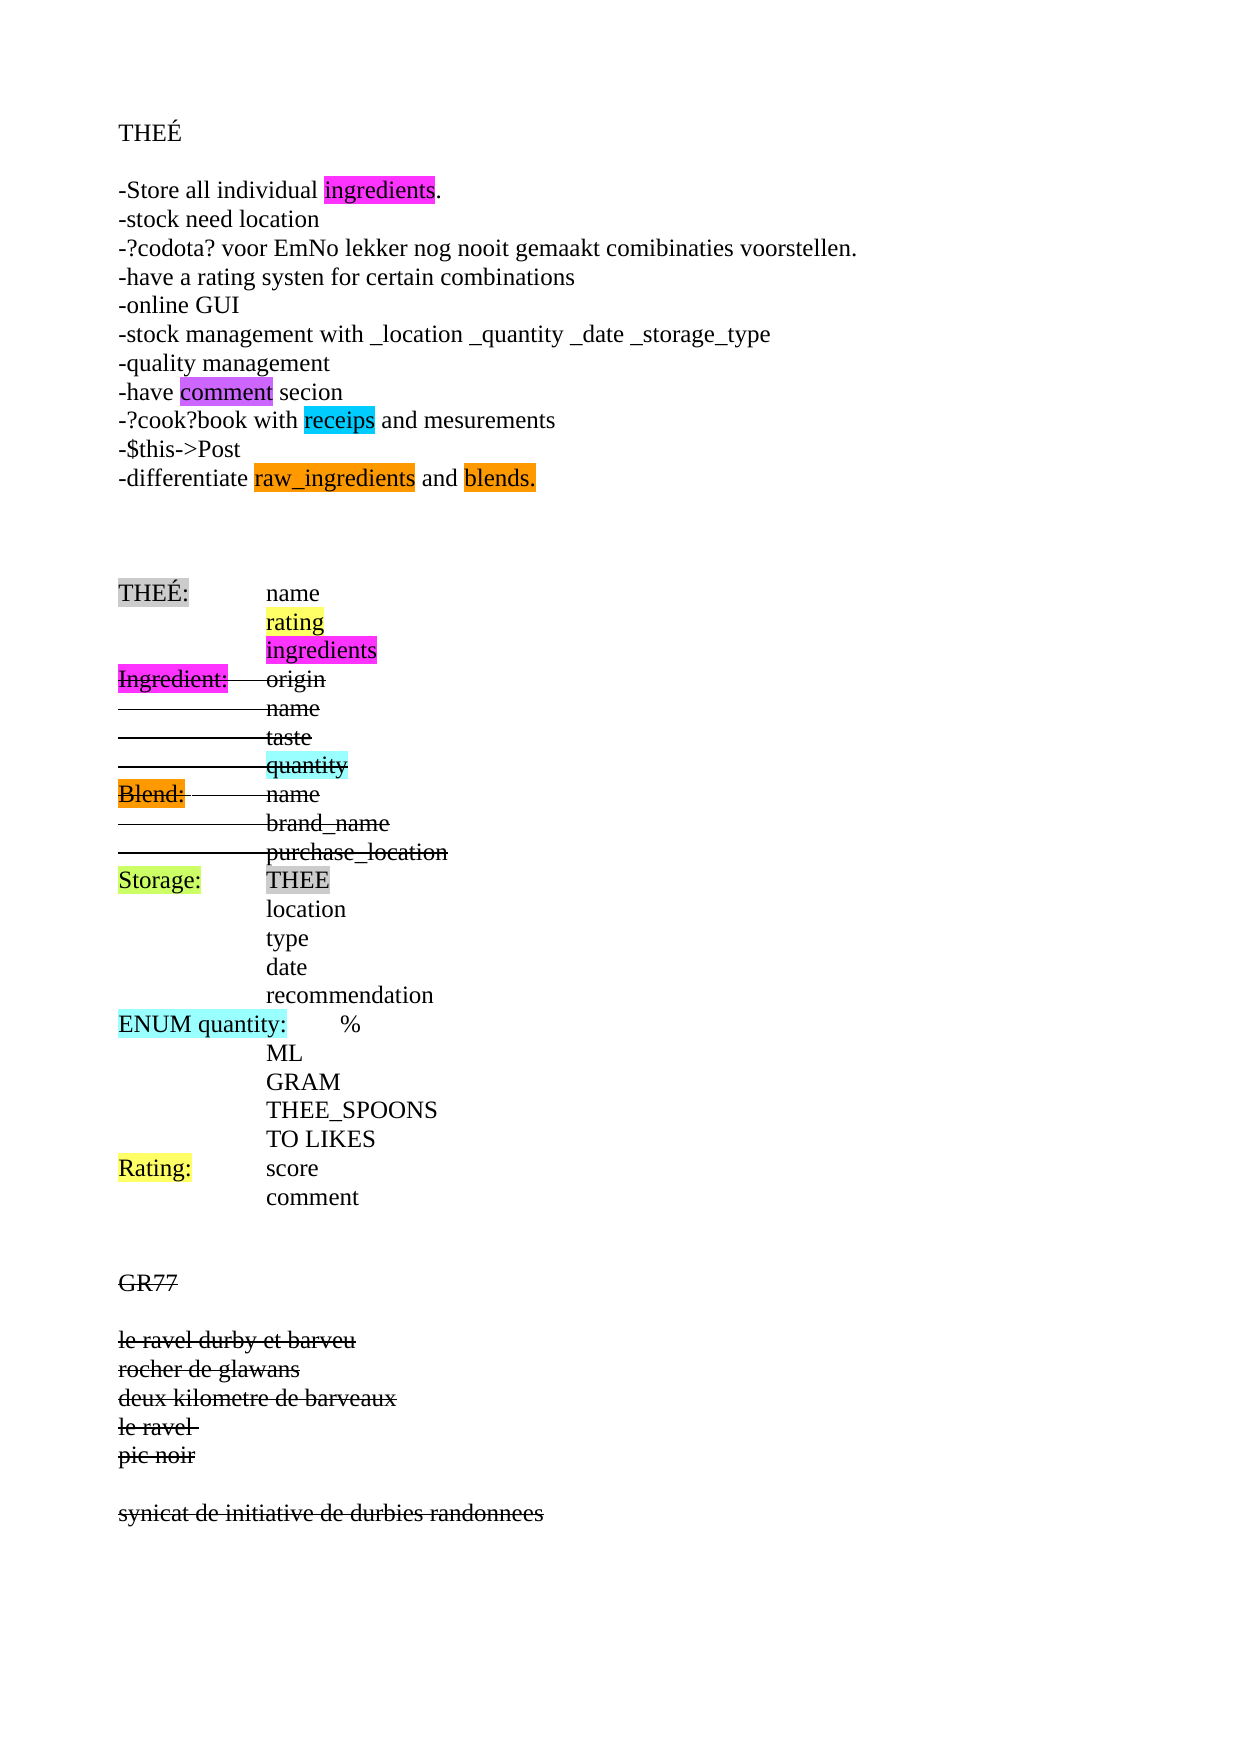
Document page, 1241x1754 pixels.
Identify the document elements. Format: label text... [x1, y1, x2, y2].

text THEÉ [118, 118, 1122, 147]
text ML [118, 1038, 1122, 1067]
text ENUM quantity: % [118, 1009, 1122, 1038]
text taste [118, 722, 1122, 751]
text quantity [118, 751, 1122, 779]
text ingredients [118, 636, 1122, 664]
text GRAM [118, 1067, 1122, 1096]
text synicat de initiative de durbies randonnees [118, 1498, 1122, 1527]
text location [118, 894, 1122, 923]
text Blend: name [118, 779, 1122, 808]
text GR77 [118, 1268, 1122, 1297]
text rating [118, 607, 1122, 636]
text -quality management [118, 348, 1122, 377]
text -online GUI [118, 291, 1122, 319]
text Ingredient: origin [118, 664, 1122, 693]
text -differentiate raw_ingredients and blends. [118, 463, 1122, 492]
text -have a rating systen for certain combinations [118, 262, 1122, 291]
text le ravel pic noir [118, 1412, 1122, 1469]
text rocher de glawans [118, 1354, 1122, 1383]
text brand_name [118, 808, 1122, 837]
text deux kilometre de barveaux [118, 1383, 1122, 1412]
text purchase_location [118, 837, 1122, 866]
text -?cook?book with receips and mesurements [118, 406, 1122, 434]
text Rating: score [118, 1153, 1122, 1182]
text name [118, 693, 1122, 722]
text THEÉ: name [118, 578, 1122, 607]
text TO LIKES [118, 1124, 1122, 1153]
text -?codota? voor EmNo lekker nog nooit gemaakt comibinaties voorstellen. [118, 233, 1122, 262]
text -stock need location [118, 204, 1122, 233]
text -stock management with _location _quantity _date _storage_type [118, 319, 1122, 348]
text -$this->Post [118, 434, 1122, 463]
text recommendation [118, 981, 1122, 1009]
text date [118, 952, 1122, 981]
text THEE_SPOONS [118, 1096, 1122, 1124]
text le ravel durby et barveu [118, 1326, 1122, 1354]
text type [118, 923, 1122, 952]
text -have comment secion [118, 377, 1122, 406]
text Storage: THEE [118, 866, 1122, 894]
text -Store all individual ingredients. [118, 176, 1122, 204]
text comment [118, 1182, 1122, 1211]
